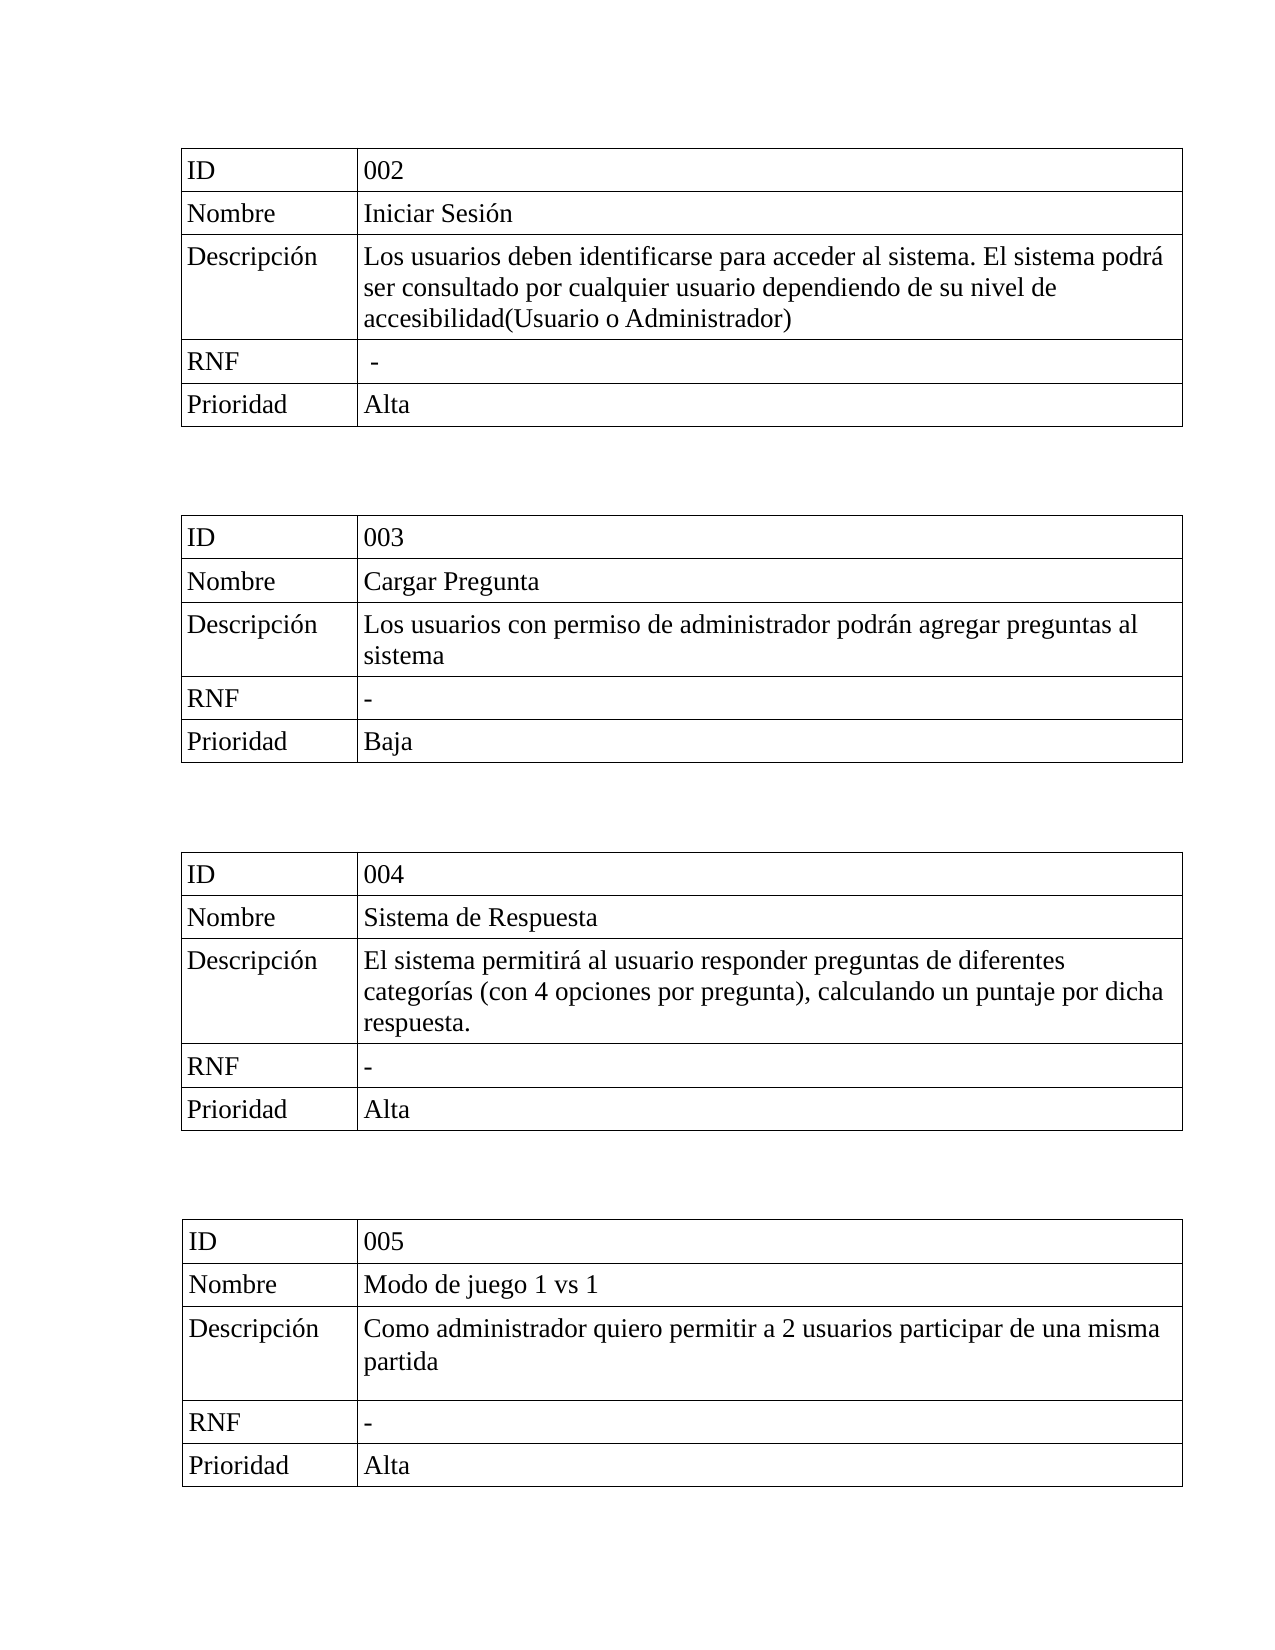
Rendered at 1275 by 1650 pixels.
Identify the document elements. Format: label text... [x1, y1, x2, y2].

table_header ID [182, 853, 357, 895]
table_cell Nombre [182, 896, 357, 938]
table_cell Cargar Pregunta [358, 559, 1182, 601]
table_header ID [182, 516, 357, 558]
table_cell - [358, 1401, 1182, 1443]
table_cell Nombre [183, 1264, 357, 1306]
table_cell Iniciar Sesión [358, 192, 1182, 234]
table_header 002 [358, 149, 1182, 191]
table_cell Nombre [182, 559, 357, 601]
table_cell Descripción [182, 603, 357, 676]
table_cell Baja [358, 720, 1182, 762]
table_header ID [182, 149, 357, 191]
table_cell RNF [183, 1401, 357, 1443]
table_header ID [183, 1220, 357, 1262]
table_cell Modo de juego 1 vs 1 [358, 1264, 1182, 1306]
table_cell Prioridad [182, 384, 357, 426]
table_cell Los usuarios deben identificarse para acceder al sistema. El sistema podrá ser consultado por cualquier usuario dependiendo de su nivel de accesibilidad(Usuario o Administrador) [358, 235, 1182, 339]
table_cell El sistema permitirá al usuario responder preguntas de diferentes categorías (con 4 opciones por pregunta), calculando un puntaje por dicha respuesta. [358, 939, 1182, 1043]
table_cell Sistema de Respuesta [358, 896, 1182, 938]
table_cell RNF [182, 677, 357, 719]
table_cell Alta [358, 1088, 1182, 1129]
table_cell RNF [182, 1044, 357, 1086]
table_cell Prioridad [182, 1088, 357, 1129]
table_cell - [358, 340, 1182, 382]
table_cell Descripción [183, 1307, 357, 1400]
table_cell Alta [358, 384, 1182, 426]
table_cell Prioridad [183, 1444, 357, 1486]
table_cell Alta [358, 1444, 1182, 1486]
table_header 003 [358, 516, 1182, 558]
table_cell Descripción [182, 235, 357, 339]
table_cell Descripción [182, 939, 357, 1043]
table_cell - [358, 677, 1182, 719]
table_cell Como administrador quiero permitir a 2 usuarios participar de una misma partida [358, 1307, 1182, 1400]
table_header 005 [358, 1220, 1182, 1262]
table_cell - [358, 1044, 1182, 1086]
table_cell Prioridad [182, 720, 357, 762]
table_cell Nombre [182, 192, 357, 234]
table_header 004 [358, 853, 1182, 895]
table_cell Los usuarios con permiso de administrador podrán agregar preguntas al sistema [358, 603, 1182, 676]
table_cell RNF [182, 340, 357, 382]
